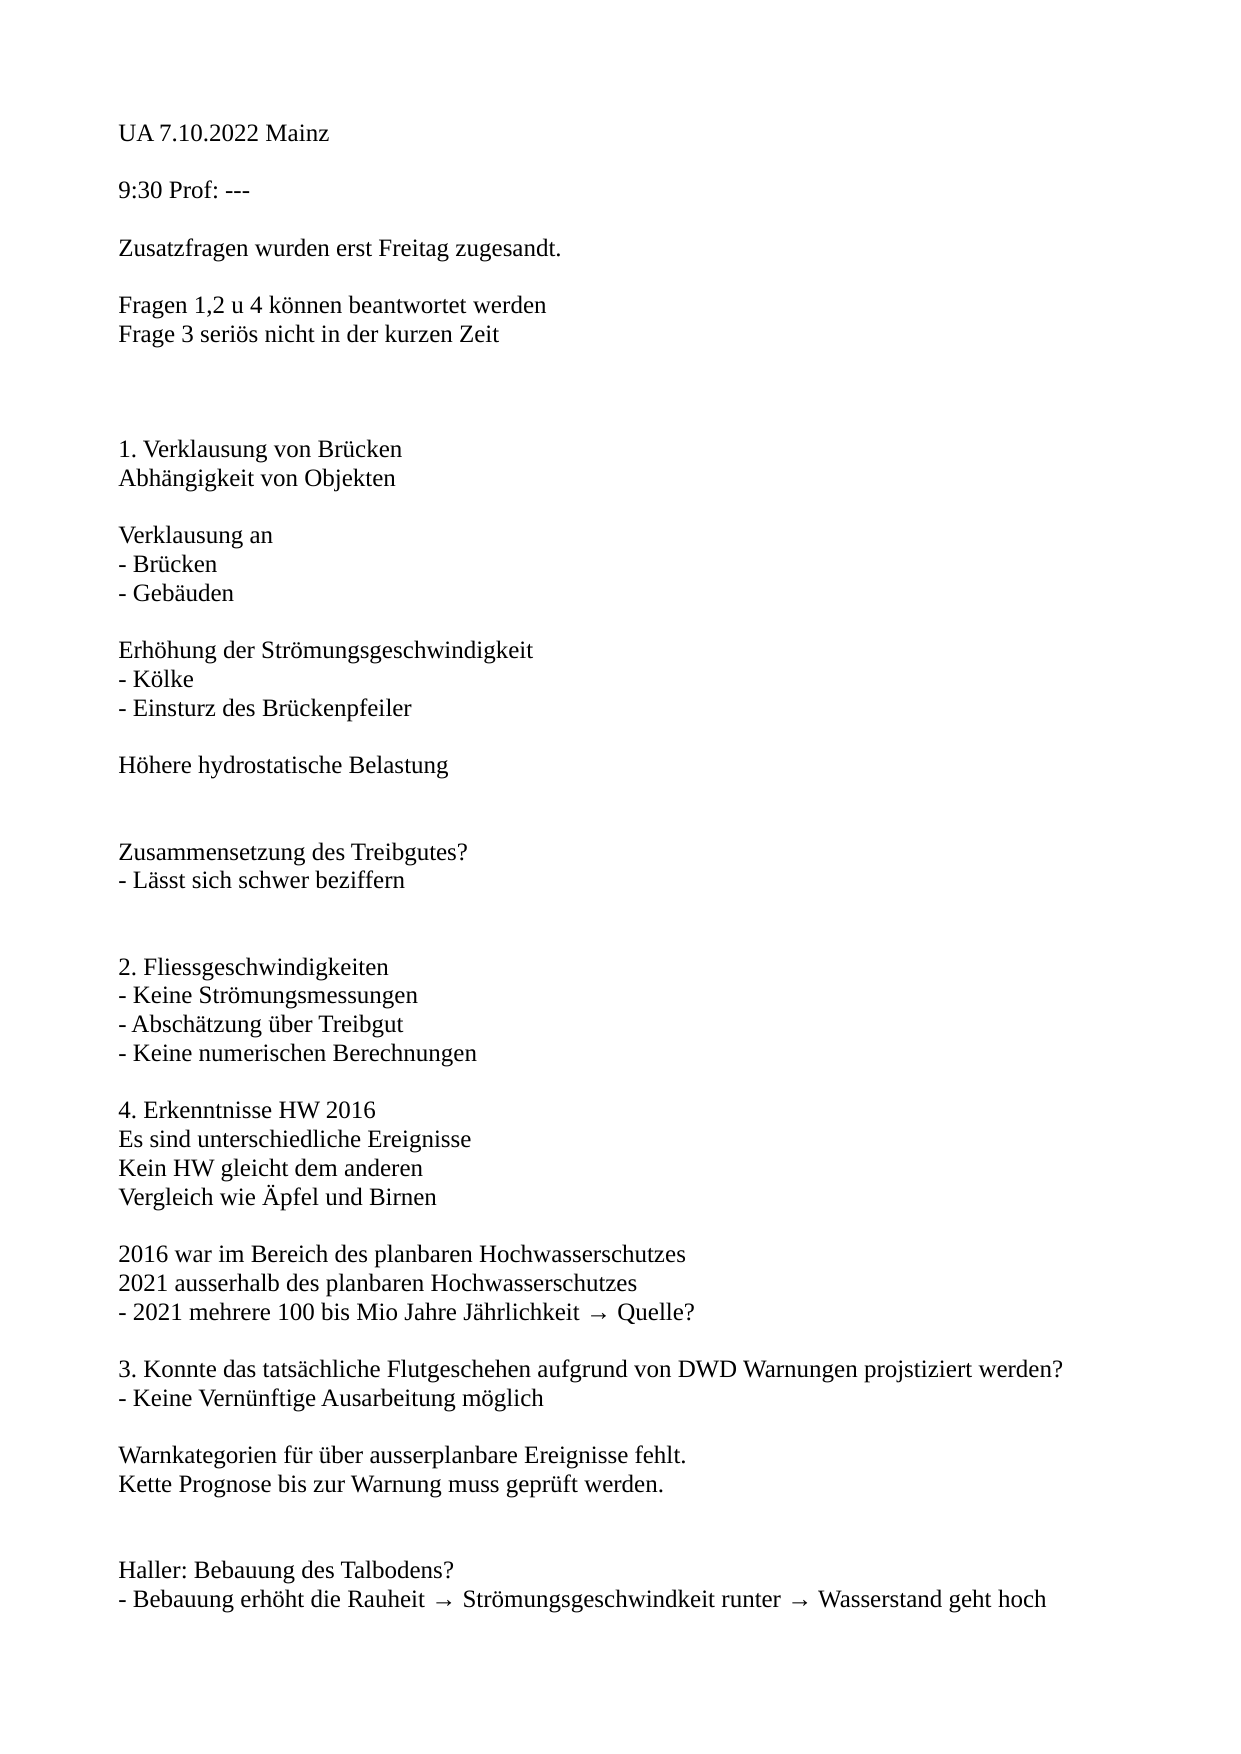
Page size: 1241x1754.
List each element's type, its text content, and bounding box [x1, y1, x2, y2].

text Erhöhung der Strömungsgeschwindigkeit [118, 636, 1122, 664]
text Haller: Bebauung des Talbodens? [118, 1556, 1122, 1584]
text - Gebäuden [118, 578, 1122, 607]
text Warnkategorien für über ausserplanbare Ereignisse fehlt. [118, 1441, 1122, 1469]
text - Lässt sich schwer beziffern [118, 866, 1122, 894]
text 2016 war im Bereich des planbaren Hochwasserschutzes [118, 1239, 1122, 1268]
text Höhere hydrostatische Belastung [118, 751, 1122, 779]
text 9:30 Prof: --- [118, 176, 1122, 204]
text UA 7.10.2022 Mainz [118, 118, 1122, 147]
text Kein HW gleicht dem anderen [118, 1153, 1122, 1182]
text 2. Fliessgeschwindigkeiten [118, 952, 1122, 981]
text Abhängigkeit von Objekten [118, 463, 1122, 492]
text - Keine Vernünftige Ausarbeitung möglich [118, 1383, 1122, 1412]
text - 2021 mehrere 100 bis Mio Jahre Jährlichkeit → Quelle? [118, 1297, 1122, 1326]
text - Keine Strömungsmessungen [118, 981, 1122, 1009]
text - Einsturz des Brückenpfeiler [118, 693, 1122, 722]
text Kette Prognose bis zur Warnung muss geprüft werden. [118, 1469, 1122, 1498]
text - Kölke [118, 664, 1122, 693]
text Verklausung an [118, 521, 1122, 549]
text - Bebauung erhöht die Rauheit → Strömungsgeschwindkeit runter → Wasserstand geht hoch [118, 1584, 1122, 1613]
text Es sind unterschiedliche Ereignisse [118, 1124, 1122, 1153]
text Vergleich wie Äpfel und Birnen [118, 1182, 1122, 1211]
text 3. Konnte das tatsächliche Flutgeschehen aufgrund von DWD Warnungen projstiziert werden? [118, 1354, 1122, 1383]
text - Abschätzung über Treibgut [118, 1009, 1122, 1038]
text 1. Verklausung von Brücken [118, 434, 1122, 463]
text 2021 ausserhalb des planbaren Hochwasserschutzes [118, 1268, 1122, 1297]
text Fragen 1,2 u 4 können beantwortet werden [118, 291, 1122, 319]
text - Keine numerischen Berechnungen [118, 1038, 1122, 1067]
text Zusatzfragen wurden erst Freitag zugesandt. [118, 233, 1122, 262]
text Frage 3 seriös nicht in der kurzen Zeit [118, 319, 1122, 348]
text Zusammensetzung des Treibgutes? [118, 837, 1122, 866]
text 4. Erkenntnisse HW 2016 [118, 1096, 1122, 1124]
text - Brücken [118, 549, 1122, 578]
